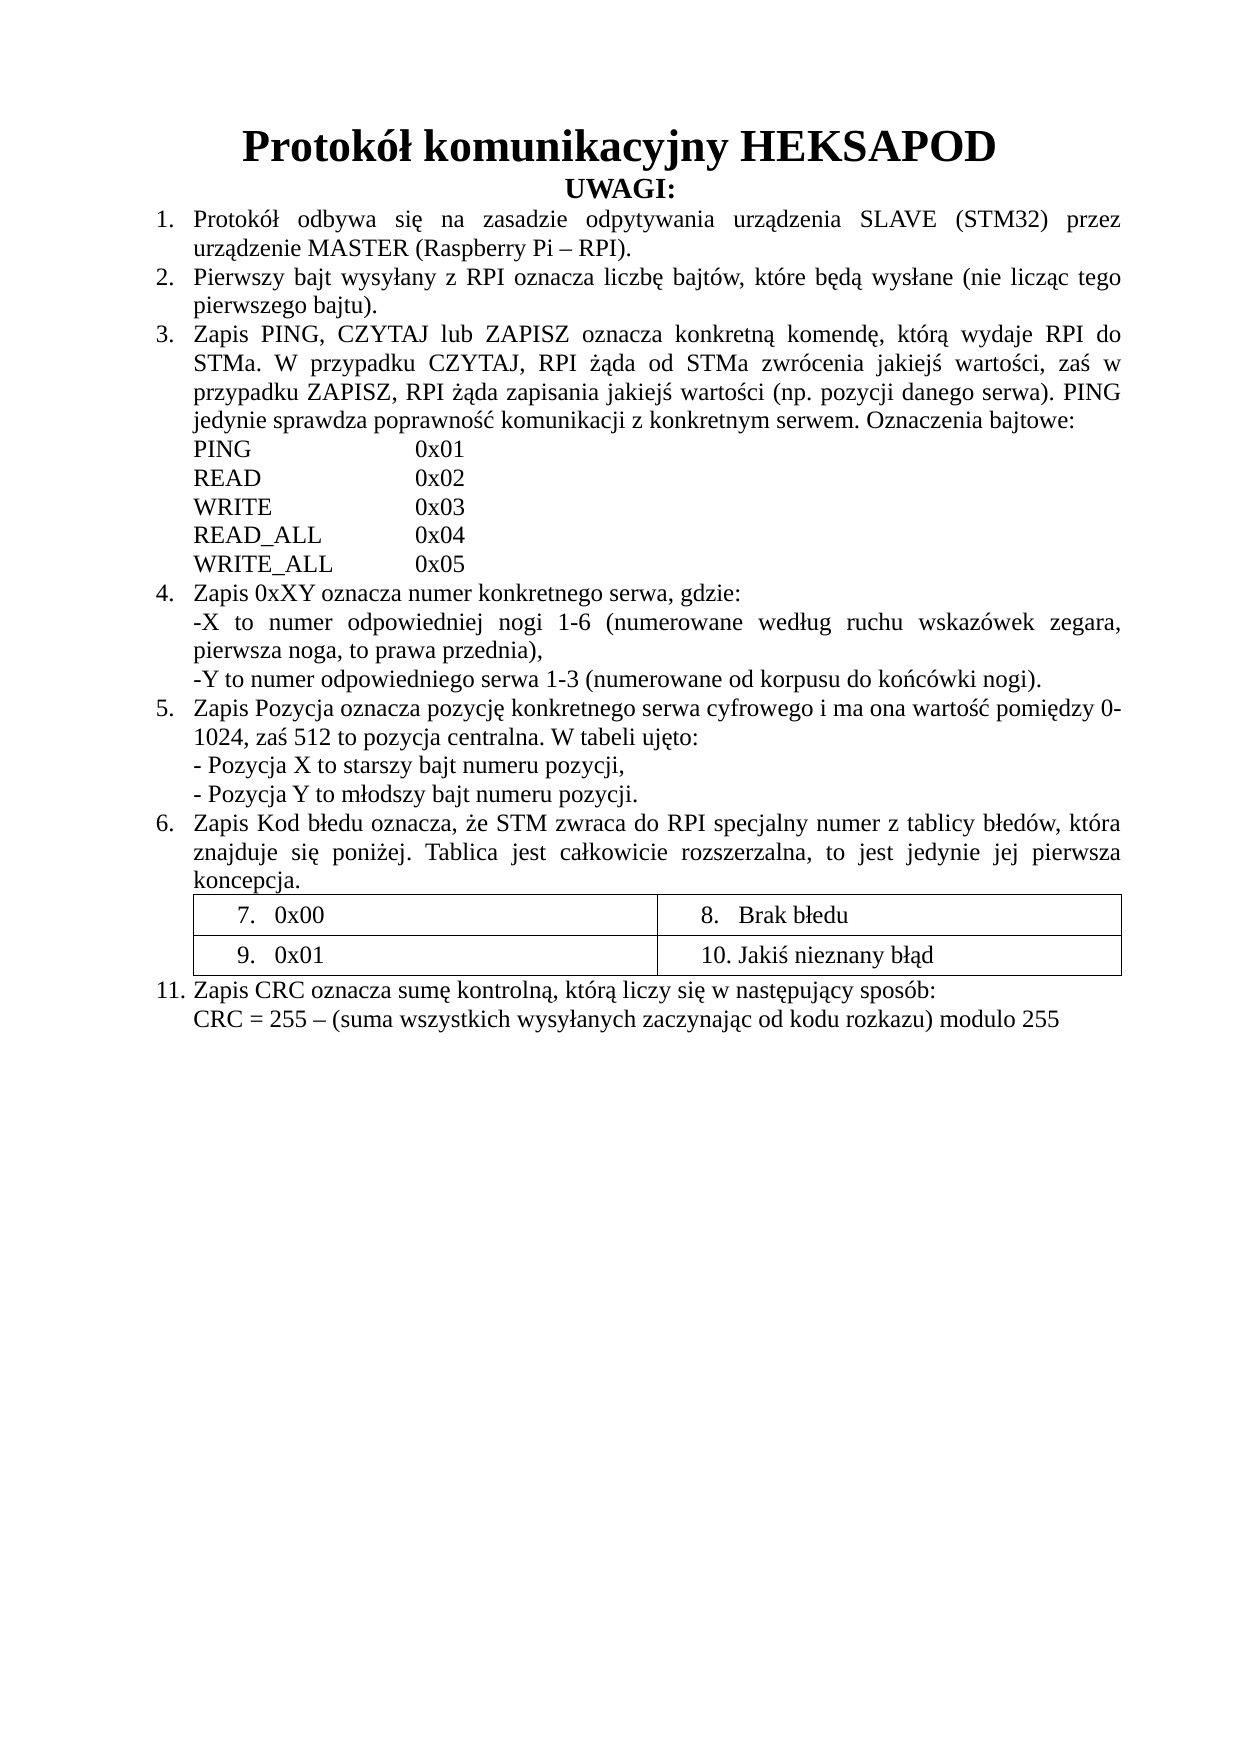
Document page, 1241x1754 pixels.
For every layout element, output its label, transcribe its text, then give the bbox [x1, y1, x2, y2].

list WRITE 0x03 [156, 492, 1122, 521]
text UWAGI: [118, 171, 1122, 204]
list - Pozycja Y to młodszy bajt numeru pozycji. [156, 779, 1122, 808]
list Zapis PING, CZYTAJ lub ZAPISZ oznacza konkretną komendę, którą wydaje RPI do STMa. W przypadku CZYTAJ, RPI żąda od STMa zwrócenia jakiejś wartości, zaś w przypadku ZAPISZ, RPI żąda zapisania jakiejś wartości (np. pozycji danego serwa). PING jedynie sprawdza poprawność komunikacji z konkretnym serwem. Oznaczenia bajtowe: [156, 319, 1122, 434]
list Zapis CRC oznacza sumę kontrolną, którą liczy się w następujący sposób: [156, 975, 1122, 1004]
table_cell Jakiś nieznany błąd [658, 936, 1121, 975]
list WRITE_ALL 0x05 [156, 549, 1122, 578]
list Pierwszy bajt wysyłany z RPI oznacza liczbę bajtów, które będą wysłane (nie licząc tego pierwszego bajtu). [156, 262, 1122, 319]
list CRC = 255 – (suma wszystkich wysyłanych zaczynając od kodu rozkazu) modulo 255 [156, 1004, 1122, 1033]
list Protokół odbywa się na zasadzie odpytywania urządzenia SLAVE (STM32) przez urządzenie MASTER (Raspberry Pi – RPI). [156, 204, 1122, 262]
text Protokół komunikacyjny HEKSAPOD [118, 118, 1122, 171]
list Zapis 0xXY oznacza numer konkretnego serwa, gdzie: [156, 578, 1122, 607]
list -X to numer odpowiedniej nogi 1-6 (numerowane według ruchu wskazówek zegara, pierwsza noga, to prawa przednia), [156, 607, 1122, 664]
list - Pozycja X to starszy bajt numeru pozycji, [156, 751, 1122, 779]
list READ_ALL 0x04 [156, 521, 1122, 549]
table_cell 0x01 [194, 936, 657, 975]
list PING 0x01 [156, 434, 1122, 463]
list READ 0x02 [156, 463, 1122, 492]
list -Y to numer odpowiedniego serwa 1-3 (numerowane od korpusu do końcówki nogi). [156, 664, 1122, 693]
list Zapis Pozycja oznacza pozycję konkretnego serwa cyfrowego i ma ona wartość pomiędzy 0-1024, zaś 512 to pozycja centralna. W tabeli ujęto: [156, 693, 1122, 751]
list Zapis Kod błedu oznacza, że STM zwraca do RPI specjalny numer z tablicy błedów, która znajduje się poniżej. Tablica jest całkowicie rozszerzalna, to jest jedynie jej pierwsza koncepcja. [156, 808, 1122, 894]
table_header 0x00 [194, 895, 657, 935]
table_header Brak błedu [658, 895, 1121, 935]
